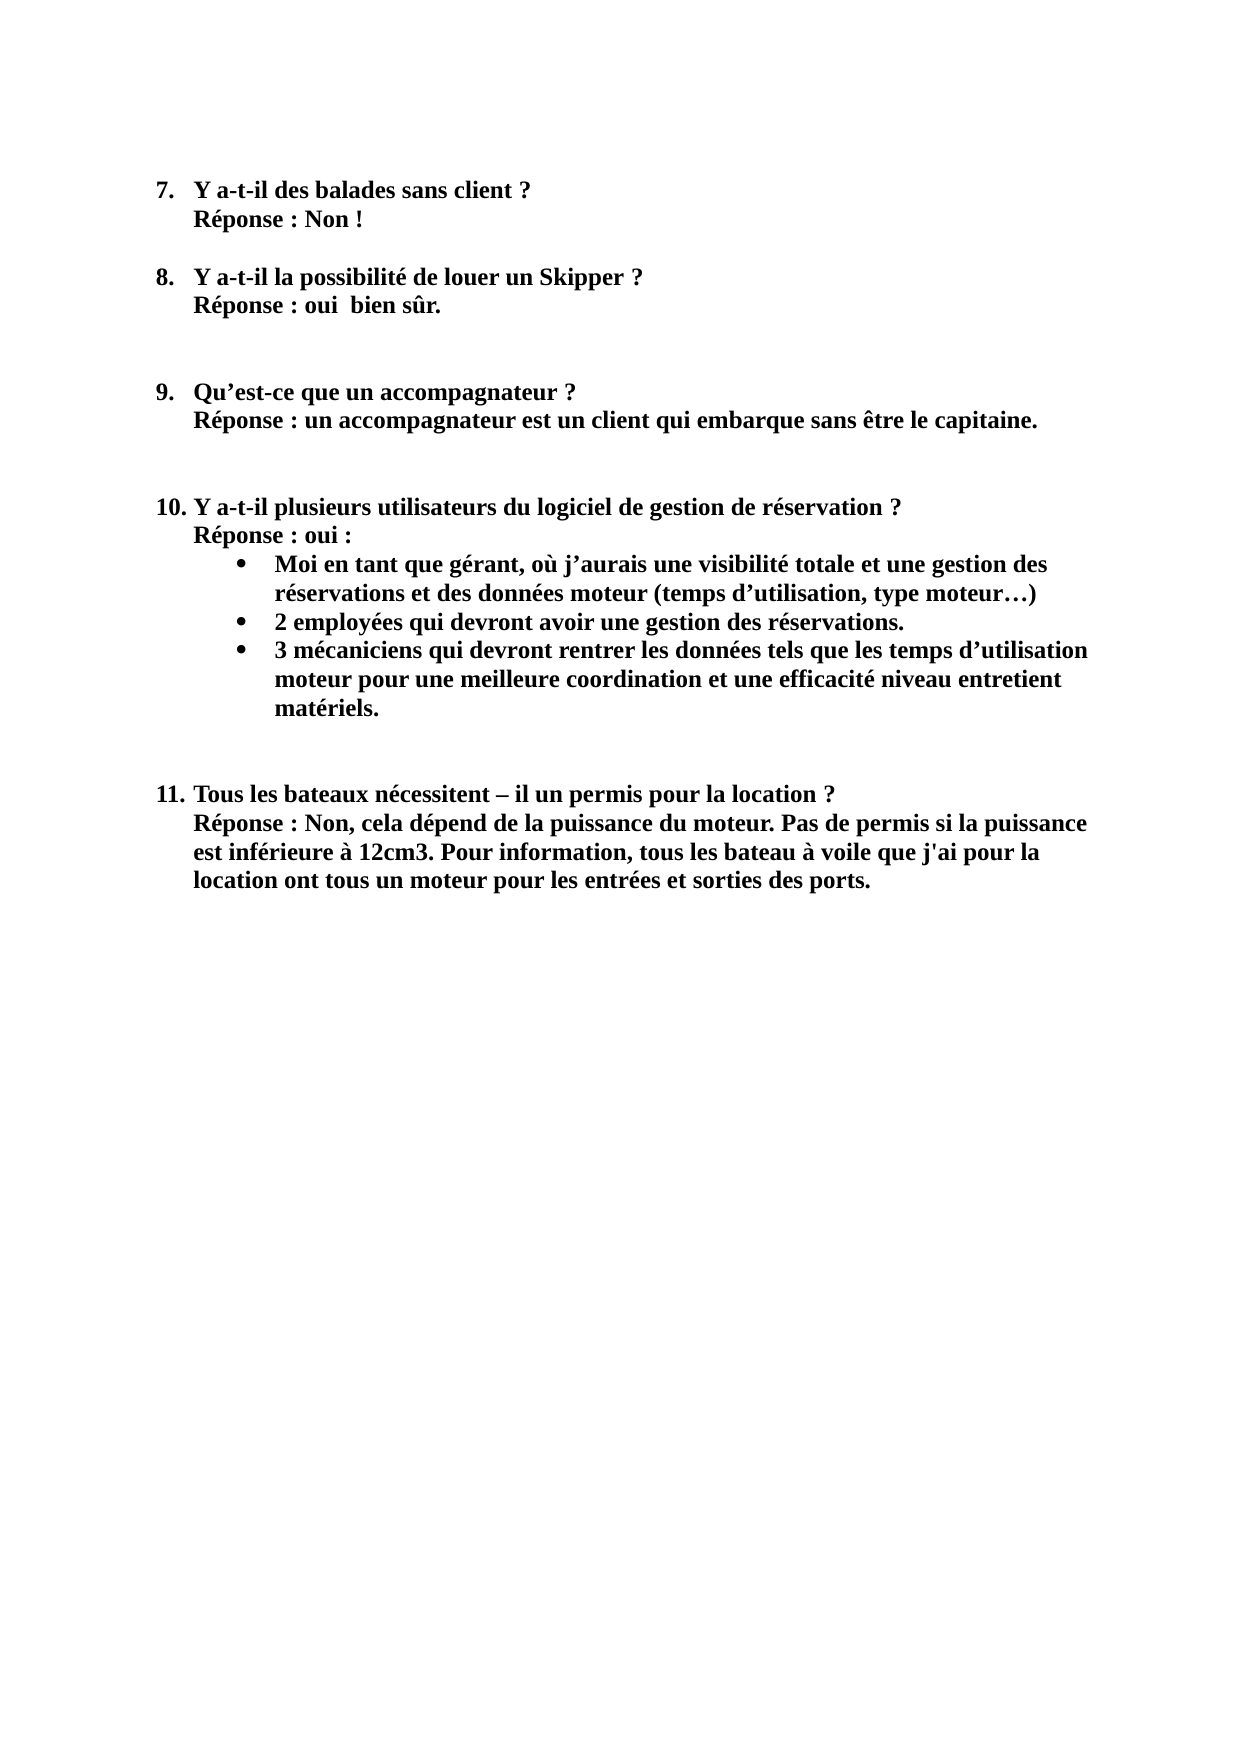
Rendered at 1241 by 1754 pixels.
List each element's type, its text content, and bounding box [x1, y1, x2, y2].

list Moi en tant que gérant, où j’aurais une visibilité totale et une gestion des réservations et des données moteur (temps d’utilisation, type moteur…) [237, 549, 1122, 607]
list 3 mécaniciens qui devront rentrer les données tels que les temps d’utilisation moteur pour une meilleure coordination et une efficacité niveau entretient matériels. [237, 636, 1122, 722]
list Y a-t-il des balades sans client ? [156, 176, 1122, 204]
text Réponse : oui : [193, 521, 1122, 549]
list Y a-t-il la possibilité de louer un Skipper ? [156, 262, 1122, 291]
text Réponse : Non ! [193, 204, 1122, 233]
text Réponse : Non, cela dépend de la puissance du moteur. Pas de permis si la puissance est inférieure à 12cm3. Pour information, tous les bateau à voile que j'ai pour la location ont tous un moteur pour les entrées et sorties des ports. [193, 808, 1122, 894]
text Réponse : oui bien sûr. [193, 291, 1122, 319]
list Tous les bateaux nécessitent – il un permis pour la location ? [156, 779, 1122, 808]
list 2 employées qui devront avoir une gestion des réservations. [237, 607, 1122, 636]
list Qu’est-ce que un accompagnateur ? [156, 377, 1122, 406]
list Y a-t-il plusieurs utilisateurs du logiciel de gestion de réservation ? [156, 492, 1122, 521]
text Réponse : un accompagnateur est un client qui embarque sans être le capitaine. [193, 406, 1122, 434]
